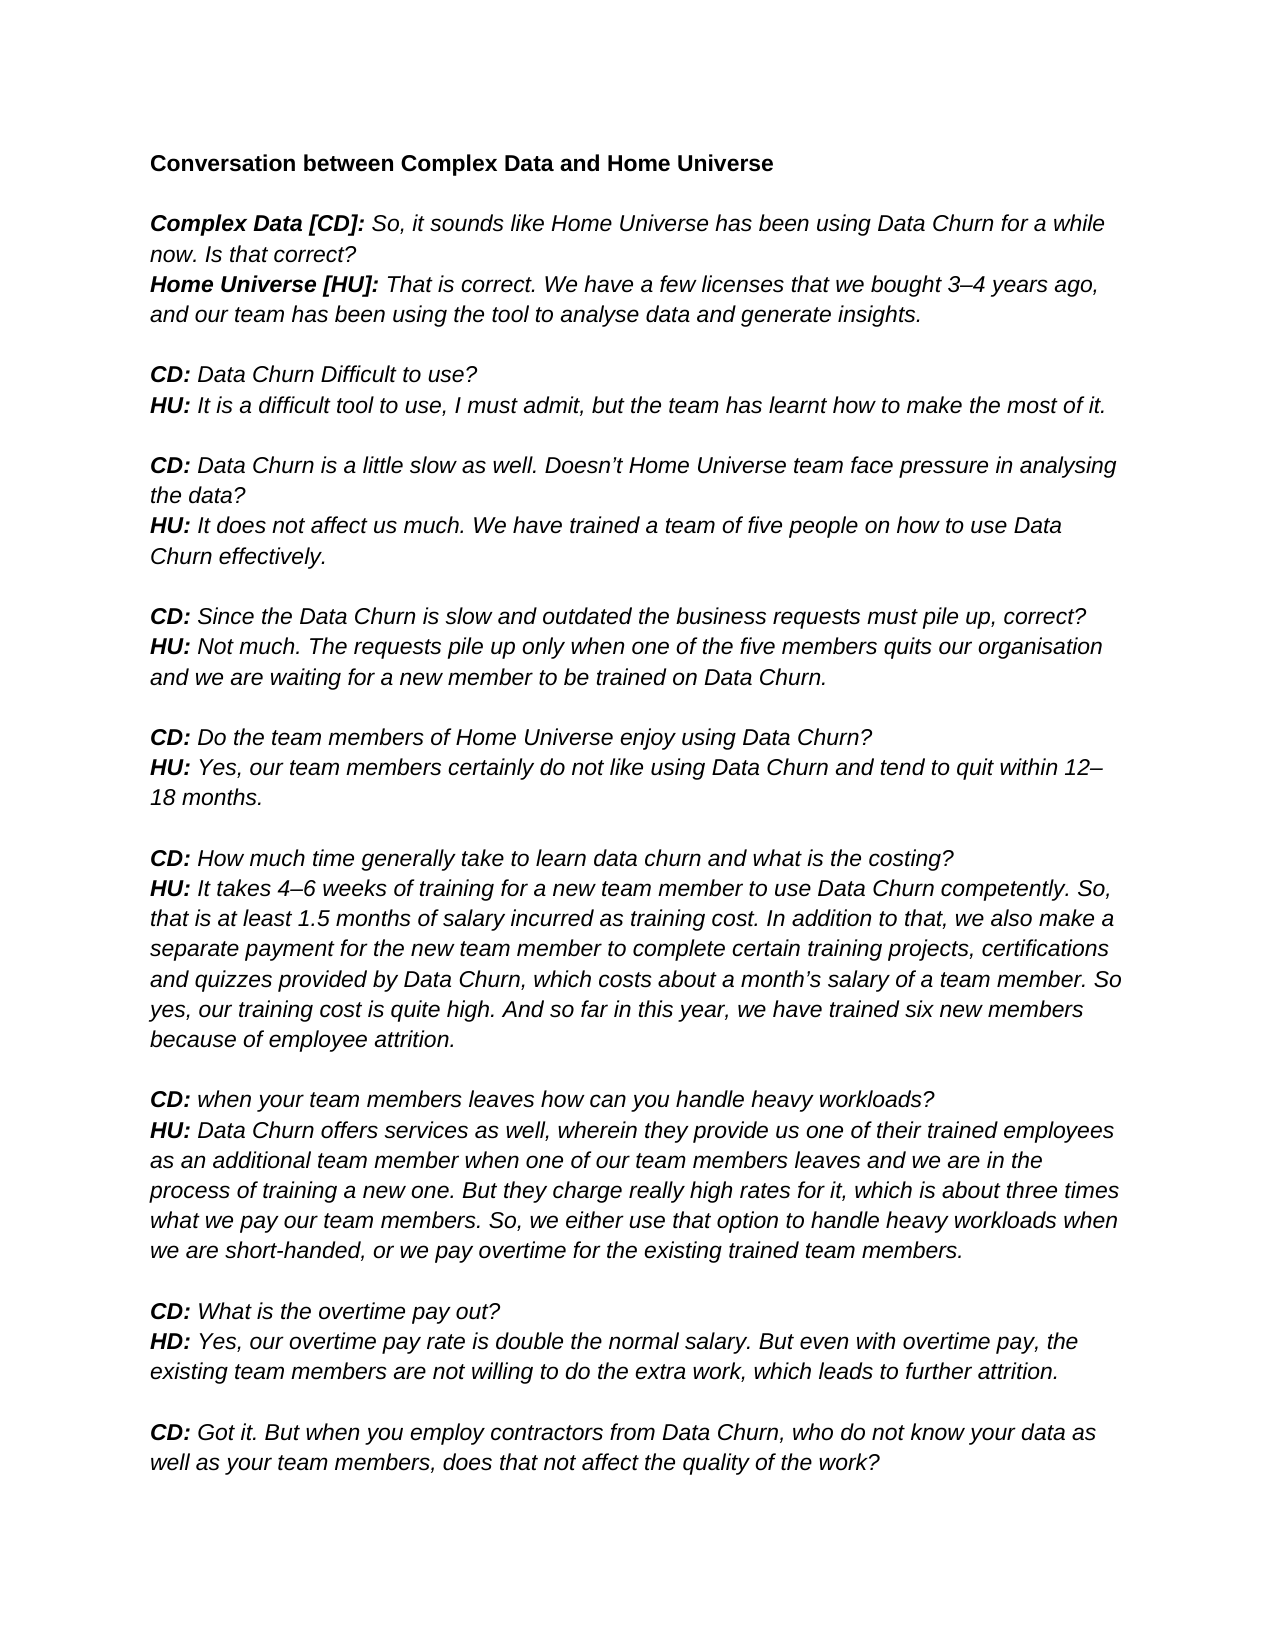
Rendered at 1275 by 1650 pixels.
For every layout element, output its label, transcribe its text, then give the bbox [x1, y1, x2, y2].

text CD: when your team members leaves how can you handle heavy workloads? [150, 1086, 1125, 1113]
text CD: Got it. But when you employ contractors from Data Churn, who do not know your data as well as your team members, does that not affect the quality of the work? [150, 1419, 1125, 1475]
text HU: It is a difficult tool to use, I must admit, but the team has learnt how to make the most of it. [150, 392, 1125, 418]
text HU: Not much. The requests pile up only when one of the five members quits our organisation and we are waiting for a new member to be trained on Data Churn. [150, 633, 1125, 690]
text HU: Data Churn offers services as well, wherein they provide us one of their trained employees as an additional team member when one of our team members leaves and we are in the process of training a new one. But they charge really high rates for it, which is about three times what we pay our team members. So, we either use that option to handle heavy workloads when we are short-handed, or we pay overtime for the existing trained team members. [150, 1117, 1125, 1264]
text CD: Data Churn Difficult to use? [150, 361, 1125, 388]
text CD: Data Churn is a little slow as well. Doesn’t Home Universe team face pressure in analysing the data? [150, 452, 1125, 509]
text Complex Data [CD]: So, it sounds like Home Universe has been using Data Churn for a while now. Is that correct? [150, 210, 1125, 267]
text CD: What is the overtime pay out? [150, 1298, 1125, 1324]
text HD: Yes, our overtime pay rate is double the normal salary. But even with overtime pay, the existing team members are not willing to do the extra work, which leads to further attrition. [150, 1328, 1125, 1385]
text HU: It takes 4–6 weeks of training for a new team member to use Data Churn competently. So, that is at least 1.5 months of salary incurred as training cost. In addition to that, we also make a separate payment for the new team member to complete certain training projects, certifications and quizzes provided by Data Churn, which costs about a month’s salary of a team member. So yes, our training cost is quite high. And so far in this year, we have trained six new members because of employee attrition. [150, 875, 1125, 1052]
text Home Universe [HU]: That is correct. We have a few licenses that we bought 3–4 years ago, and our team has been using the tool to analyse data and generate insights. [150, 271, 1125, 327]
text Conversation between Complex Data and Home Universe [150, 150, 1125, 176]
text HU: It does not affect us much. We have trained a team of five people on how to use Data Churn effectively. [150, 512, 1125, 569]
text CD: Since the Data Churn is slow and outdated the business requests must pile up, correct? [150, 603, 1125, 629]
text CD: Do the team members of Home Universe enjoy using Data Churn? [150, 724, 1125, 750]
text HU: Yes, our team members certainly do not like using Data Churn and tend to quit within 12–18 months. [150, 754, 1125, 811]
text CD: How much time generally take to learn data churn and what is the costing? [150, 845, 1125, 871]
